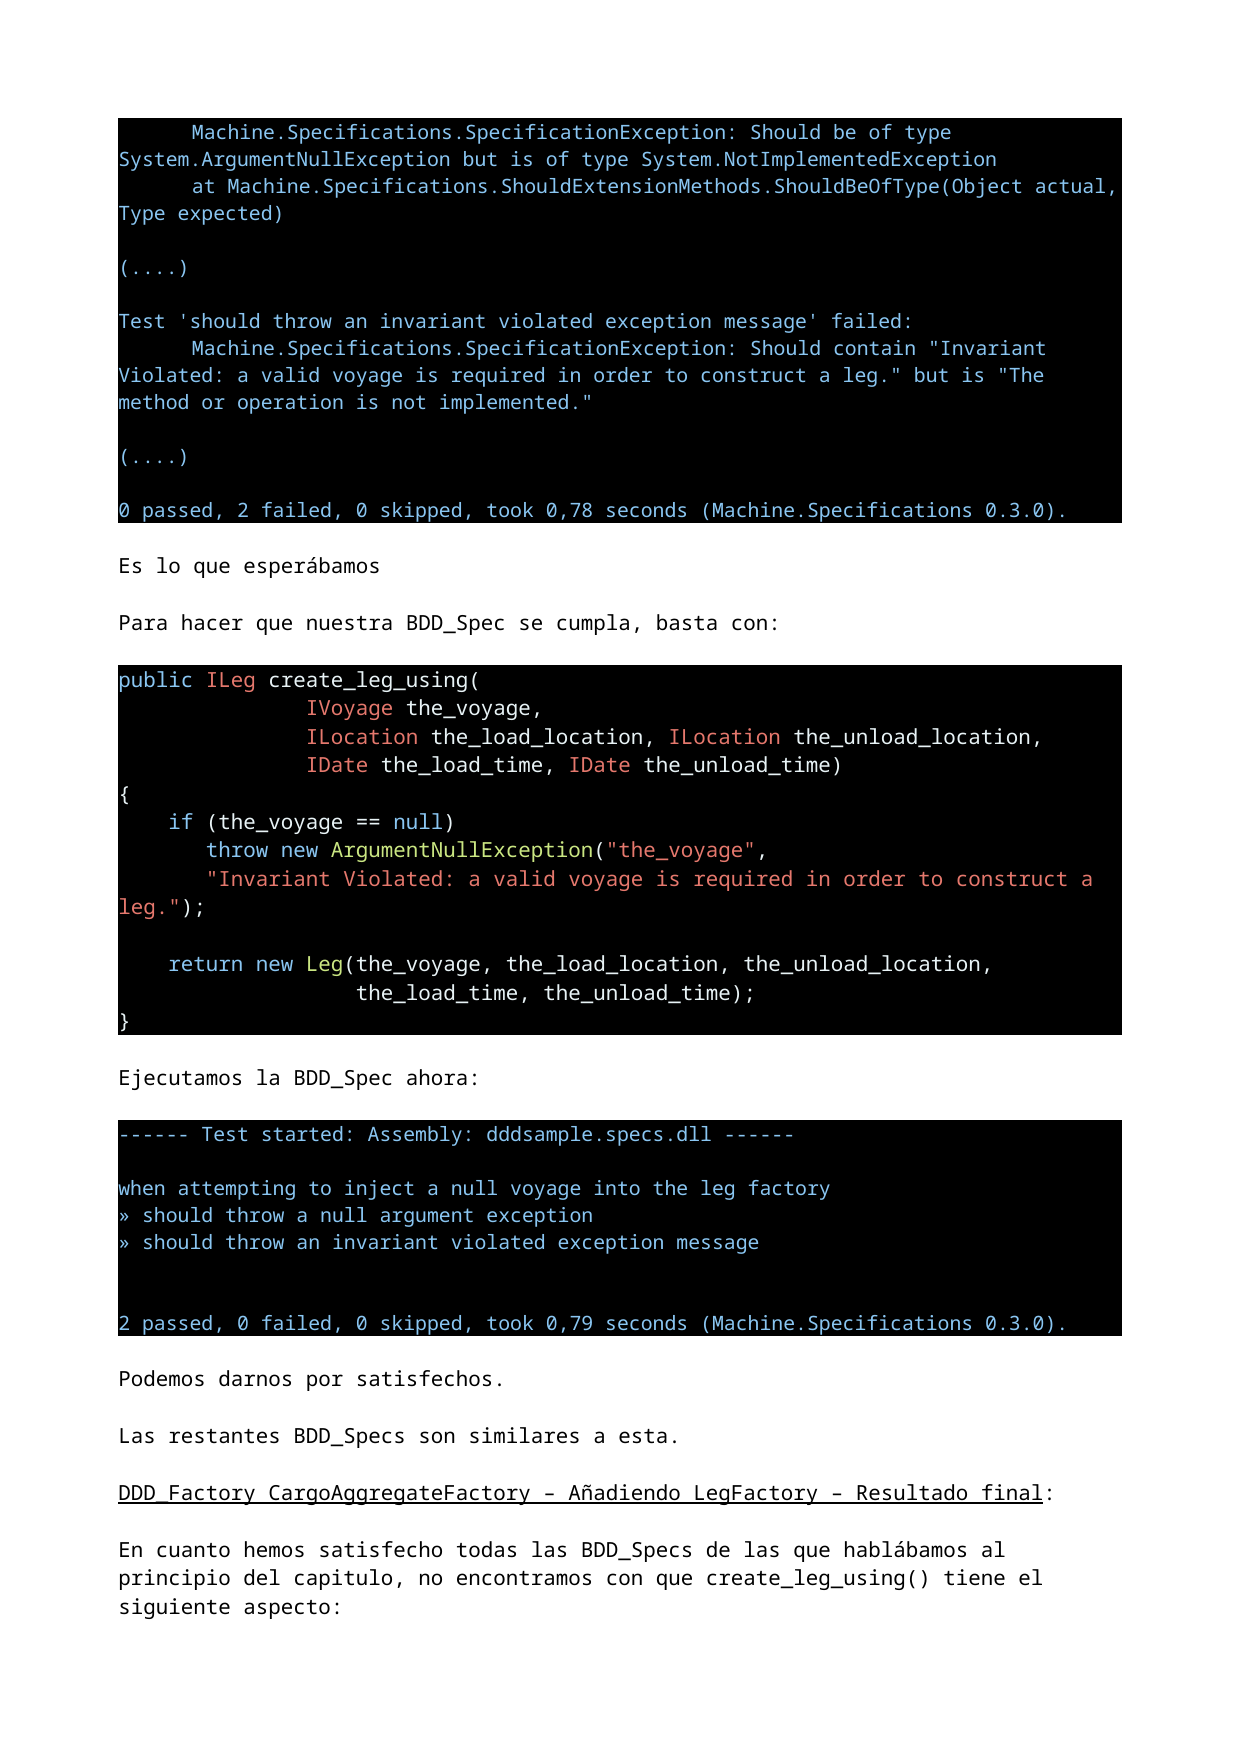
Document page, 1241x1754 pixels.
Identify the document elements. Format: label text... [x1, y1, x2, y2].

text Para hacer que nuestra BDD_Spec se cumpla, basta con: [118, 608, 1122, 637]
text ILocation the_load_location, ILocation the_unload_location, [118, 722, 1122, 750]
text at Machine.Specifications.ShouldExtensionMethods.ShouldBeOfType(Object actual, Type expected) [118, 172, 1122, 226]
text » should throw an invariant violated exception message [118, 1228, 1122, 1255]
text ------ Test started: Assembly: dddsample.specs.dll ------ [118, 1120, 1122, 1147]
text if (the_voyage == null) [118, 807, 1122, 836]
text throw new ArgumentNullException("the_voyage", [118, 836, 1122, 864]
text Ejecutamos la BDD_Spec ahora: [118, 1063, 1122, 1092]
text the_load_time, the_unload_time); [118, 978, 1122, 1006]
text Podemos darnos por satisfechos. [118, 1364, 1122, 1393]
text (....) [118, 442, 1122, 469]
text Es lo que esperábamos [118, 551, 1122, 580]
text IVoyage the_voyage, [118, 693, 1122, 722]
text » should throw a null argument exception [118, 1201, 1122, 1228]
text when attempting to inject a null voyage into the leg factory [118, 1174, 1122, 1201]
text "Invariant Violated: a valid voyage is required in order to construct a leg."); [118, 864, 1122, 921]
text IDate the_load_time, IDate the_unload_time) [118, 750, 1122, 779]
text Las restantes BDD_Specs son similares a esta. [118, 1421, 1122, 1449]
text Test 'should throw an invariant violated exception message' failed: [118, 307, 1122, 334]
text (....) [118, 253, 1122, 280]
text DDD_Factory CargoAggregateFactory – Añadiendo LegFactory – Resultado final: [118, 1478, 1122, 1506]
text return new Leg(the_voyage, the_load_location, the_unload_location, [118, 949, 1122, 978]
text 0 passed, 2 failed, 0 skipped, took 0,78 seconds (Machine.Specifications 0.3.0). [118, 496, 1122, 523]
text } [118, 1006, 1122, 1035]
text { [118, 779, 1122, 807]
text Machine.Specifications.SpecificationException: Should contain "Invariant Violated: a valid voyage is required in order to construct a leg." but is "The method or operation is not implemented." [118, 334, 1122, 415]
text Machine.Specifications.SpecificationException: Should be of type System.ArgumentNullException but is of type System.NotImplementedException [118, 118, 1122, 172]
text 2 passed, 0 failed, 0 skipped, took 0,79 seconds (Machine.Specifications 0.3.0). [118, 1309, 1122, 1336]
text En cuanto hemos satisfecho todas las BDD_Specs de las que hablábamos al principio del capitulo, no encontramos con que create_leg_using() tiene el siguiente aspecto: [118, 1535, 1122, 1620]
text public ILeg create_leg_using( [118, 665, 1122, 693]
